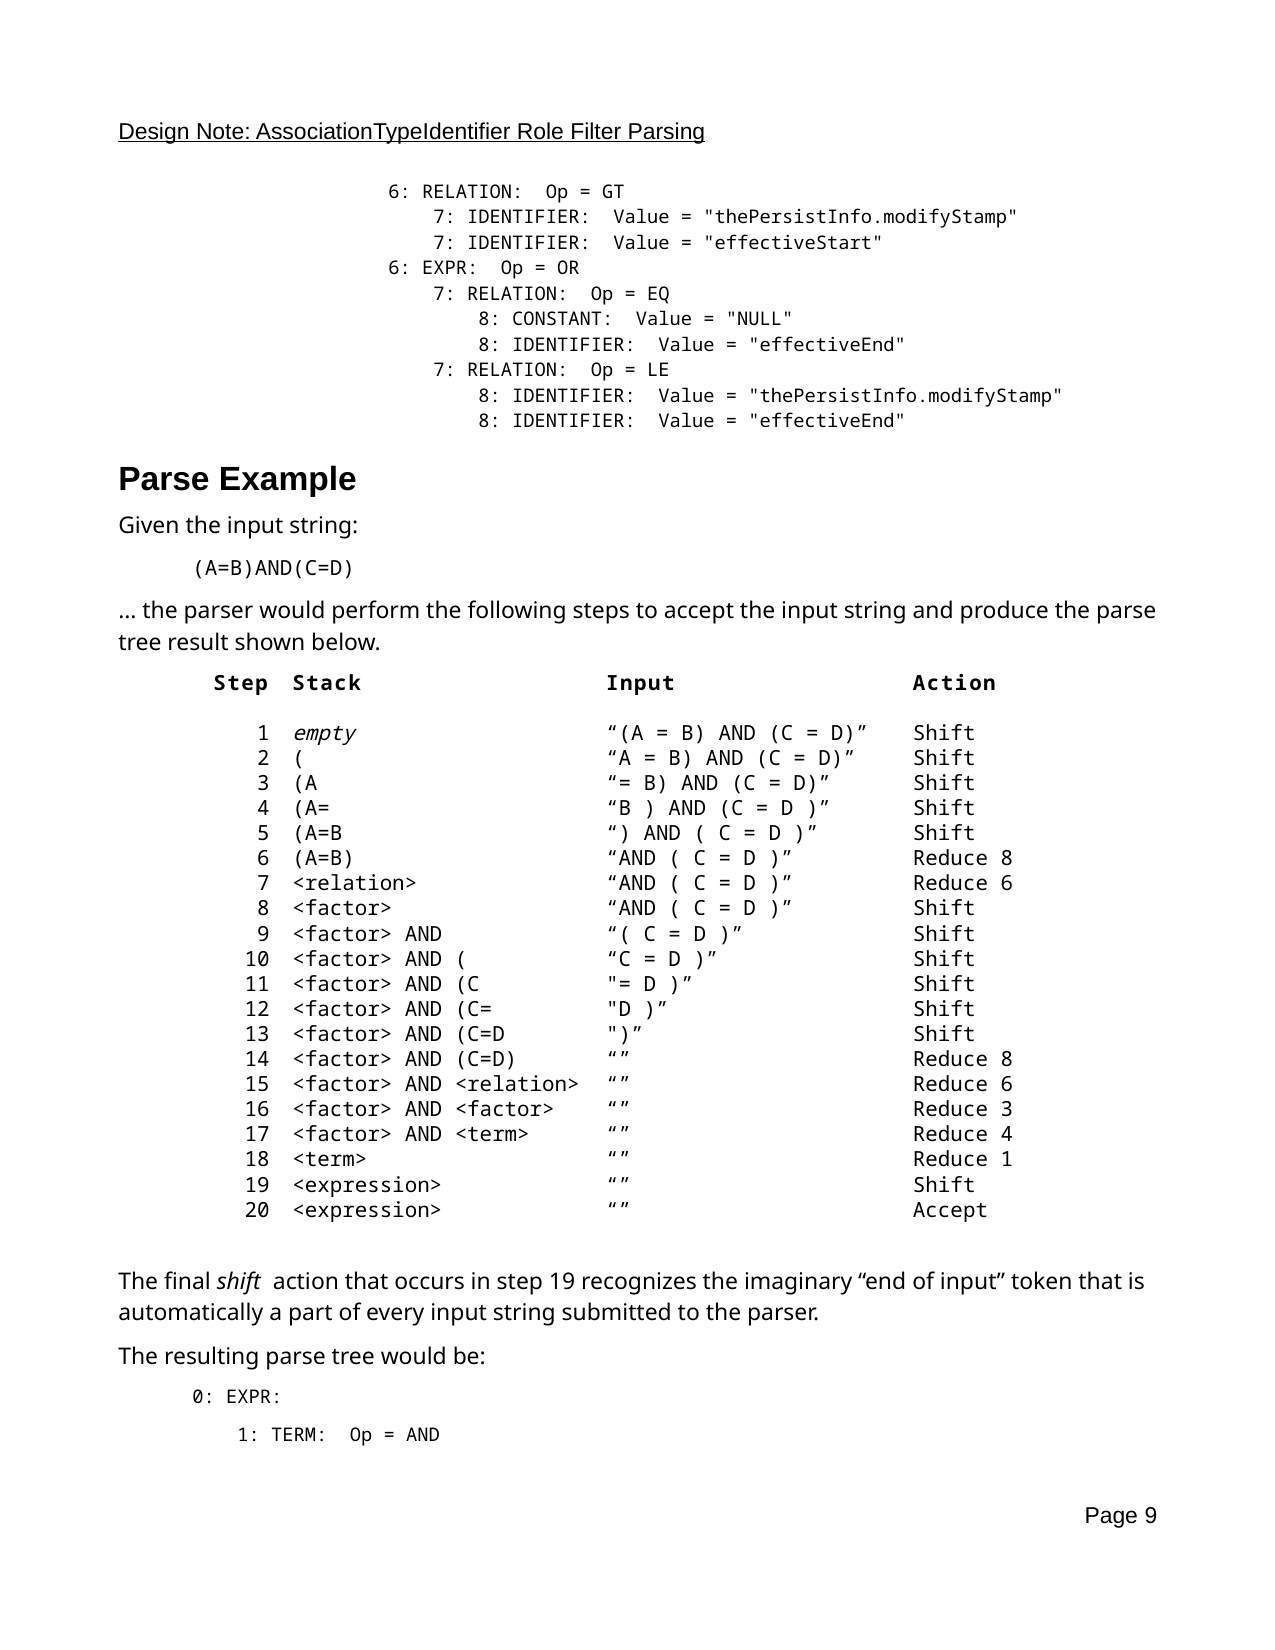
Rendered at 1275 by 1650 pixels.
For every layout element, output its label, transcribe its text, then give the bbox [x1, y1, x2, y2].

text 8: IDENTIFIER: Value = "effectiveEnd" [118, 331, 1157, 357]
text (A=B)AND(C=D) [192, 553, 1157, 582]
text 1: TERM: Op = AND [192, 1422, 1157, 1447]
text The resulting parse tree would be: [118, 1340, 1157, 1371]
text 7: RELATION: Op = LE [118, 357, 1157, 382]
text 0: EXPR: [192, 1384, 1157, 1409]
text The final shift action that occurs in step 19 recognizes the imaginary “end of input” token that is automatically a part of every input string submitted to the parser. [118, 1265, 1157, 1327]
text 8: CONSTANT: Value = "NULL" [118, 306, 1157, 331]
text … the parser would perform the following steps to accept the input string and produce the parse tree result shown below. [118, 594, 1157, 657]
text 7: IDENTIFIER: Value = "thePersistInfo.modifyStamp" [118, 204, 1157, 229]
subtitle Parse Example [118, 458, 1157, 497]
text 6: RELATION: Op = GT [118, 178, 1157, 204]
text 8: IDENTIFIER: Value = "thePersistInfo.modifyStamp" [118, 382, 1157, 408]
text 7: IDENTIFIER: Value = "effectiveStart" [118, 229, 1157, 255]
text 7: RELATION: Op = EQ [118, 280, 1157, 306]
text Given the input string: [118, 509, 1157, 541]
text 8: IDENTIFIER: Value = "effectiveEnd" [118, 408, 1157, 433]
text 6: EXPR: Op = OR [118, 255, 1157, 280]
